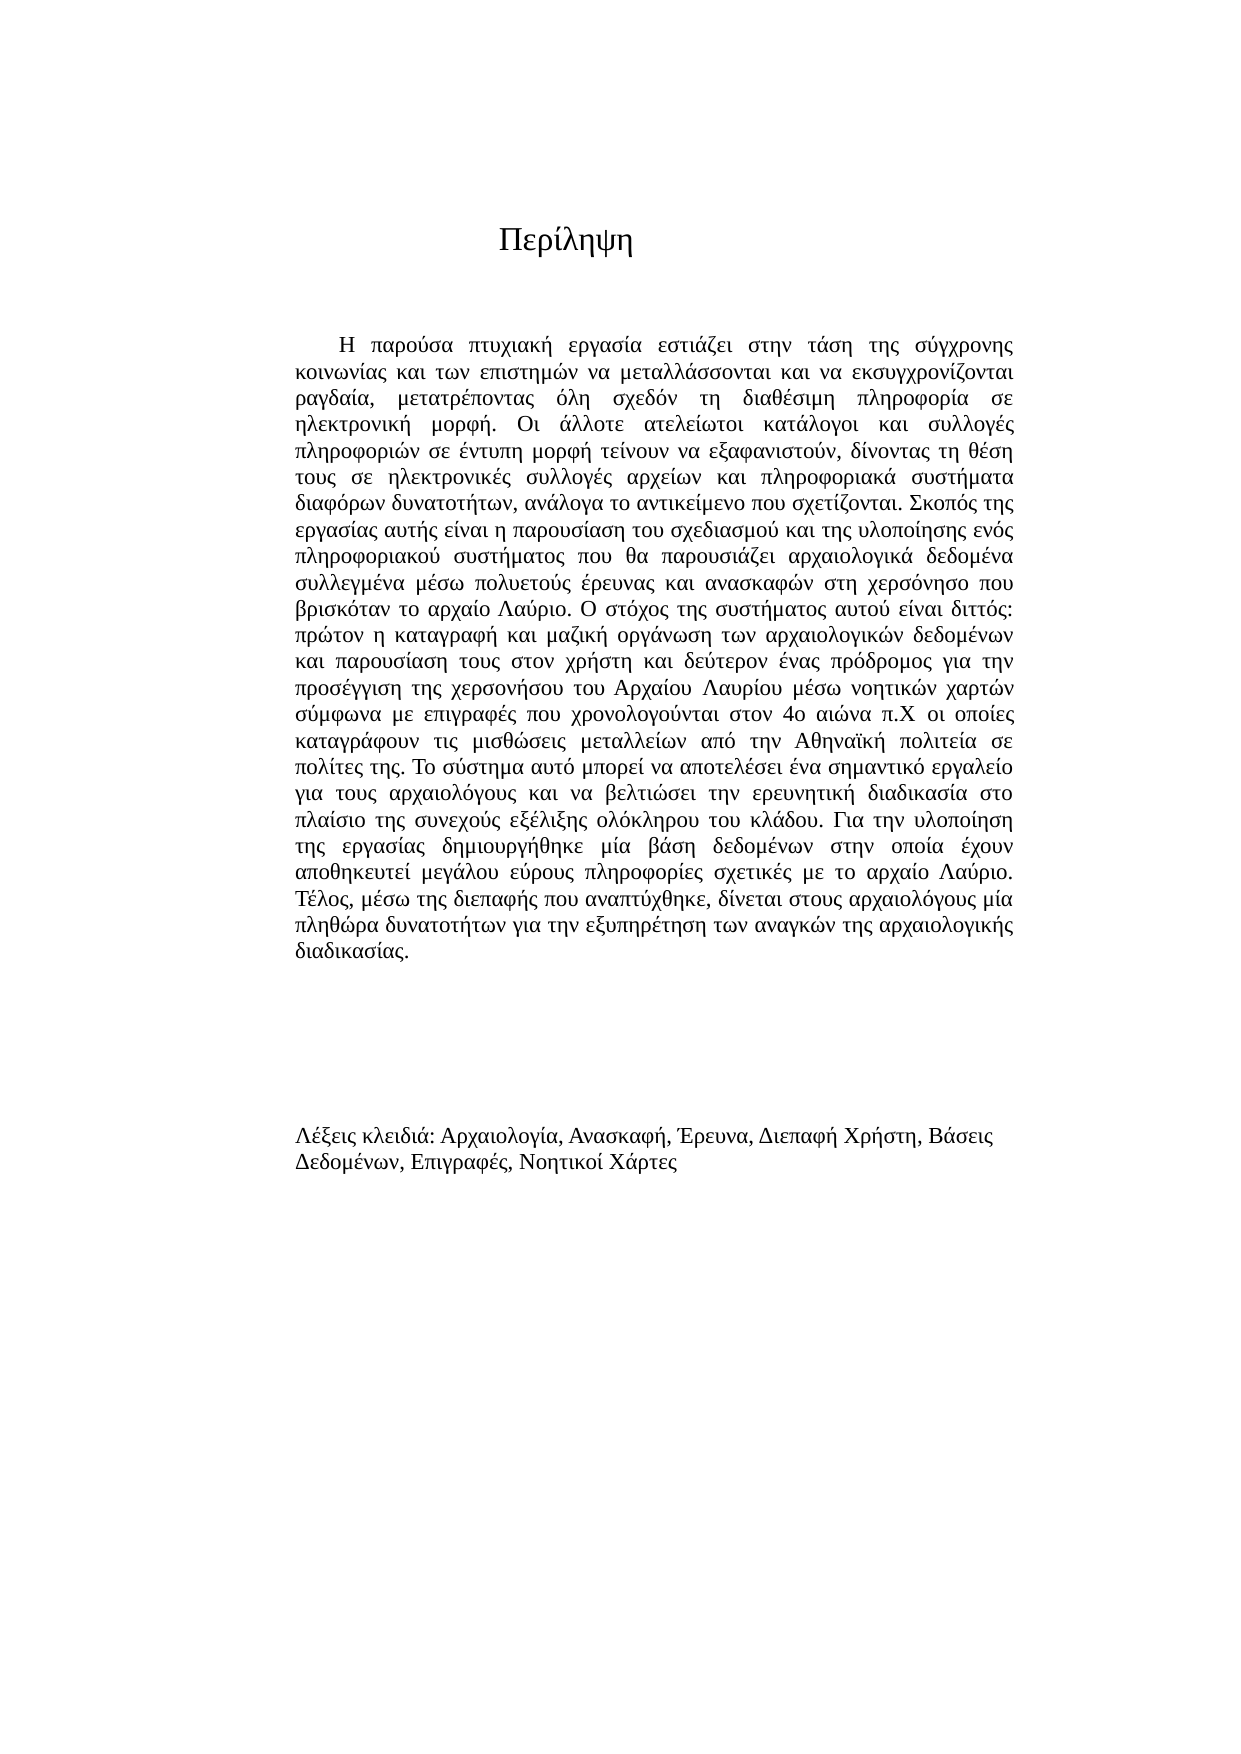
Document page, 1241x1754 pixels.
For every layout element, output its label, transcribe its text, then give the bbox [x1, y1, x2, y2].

text Περίληψη [118, 219, 1014, 257]
text Η παρούσα πτυχιακή εργασία εστιάζει στην τάση της σύγχρονης κοινωνίας και των επιστημών να μεταλλάσσονται και να εκσυγχρονίζονται ραγδαία, μετατρέποντας όλη σχεδόν τη διαθέσιμη πληροφορία σε ηλεκτρονική μορφή. Οι άλλοτε ατελείωτοι κατάλογοι και συλλογές πληροφοριών σε έντυπη μορφή τείνουν να εξαφανιστούν, δίνοντας τη θέση τους σε ηλεκτρονικές συλλογές αρχείων και πληροφοριακά συστήματα διαφόρων δυνατοτήτων, ανάλογα το αντικείμενο που σχετίζονται. Σκοπός της εργασίας αυτής είναι η παρουσίαση του σχεδιασμού και της υλοποίησης ενός πληροφοριακού συστήματος που θα παρουσιάζει αρχαιολογικά δεδομένα συλλεγμένα μέσω πολυετούς έρευνας και ανασκαφών στη χερσόνησο που βρισκόταν το αρχαίο Λαύριο. Ο στόχος της συστήματος αυτού είναι διττός: πρώτον η καταγραφή και μαζική οργάνωση των αρχαιολογικών δεδομένων και παρουσίαση τους στον χρήστη και δεύτερον ένας πρόδρομος για την προσέγγιση της χερσονήσου του Αρχαίου Λαυρίου μέσω νοητικών χαρτών σύμφωνα με επιγραφές που χρονολογούνται στον 4ο αιώνα π.Χ οι οποίες καταγράφουν τις μισθώσεις μεταλλείων από την Αθηναϊκή πολιτεία σε πολίτες της. Το σύστημα αυτό μπορεί να αποτελέσει ένα σημαντικό εργαλείο για τους αρχαιολόγους και να βελτιώσει την ερευνητική διαδικασία στο πλαίσιο της συνεχούς εξέλιξης ολόκληρου του κλάδου. Για την υλοποίηση της εργασίας δημιουργήθηκε μία βάση δεδομένων στην οποία έχουν αποθηκευτεί μεγάλου εύρους πληροφορίες σχετικές με το αρχαίο Λαύριο. Τέλος, μέσω της διεπαφής που αναπτύχθηκε, δίνεται στους αρχαιολόγους μία πληθώρα δυνατοτήτων για την εξυπηρέτηση των αναγκών της αρχαιολογικής διαδικασίας. [295, 331, 1014, 964]
text Λέξεις κλειδιά: Αρχαιολογία, Ανασκαφή, Έρευνα, Διεπαφή Χρήστη, Βάσεις Δεδομένων, Επιγραφές, Νοητικοί Χάρτες [295, 1122, 1014, 1175]
